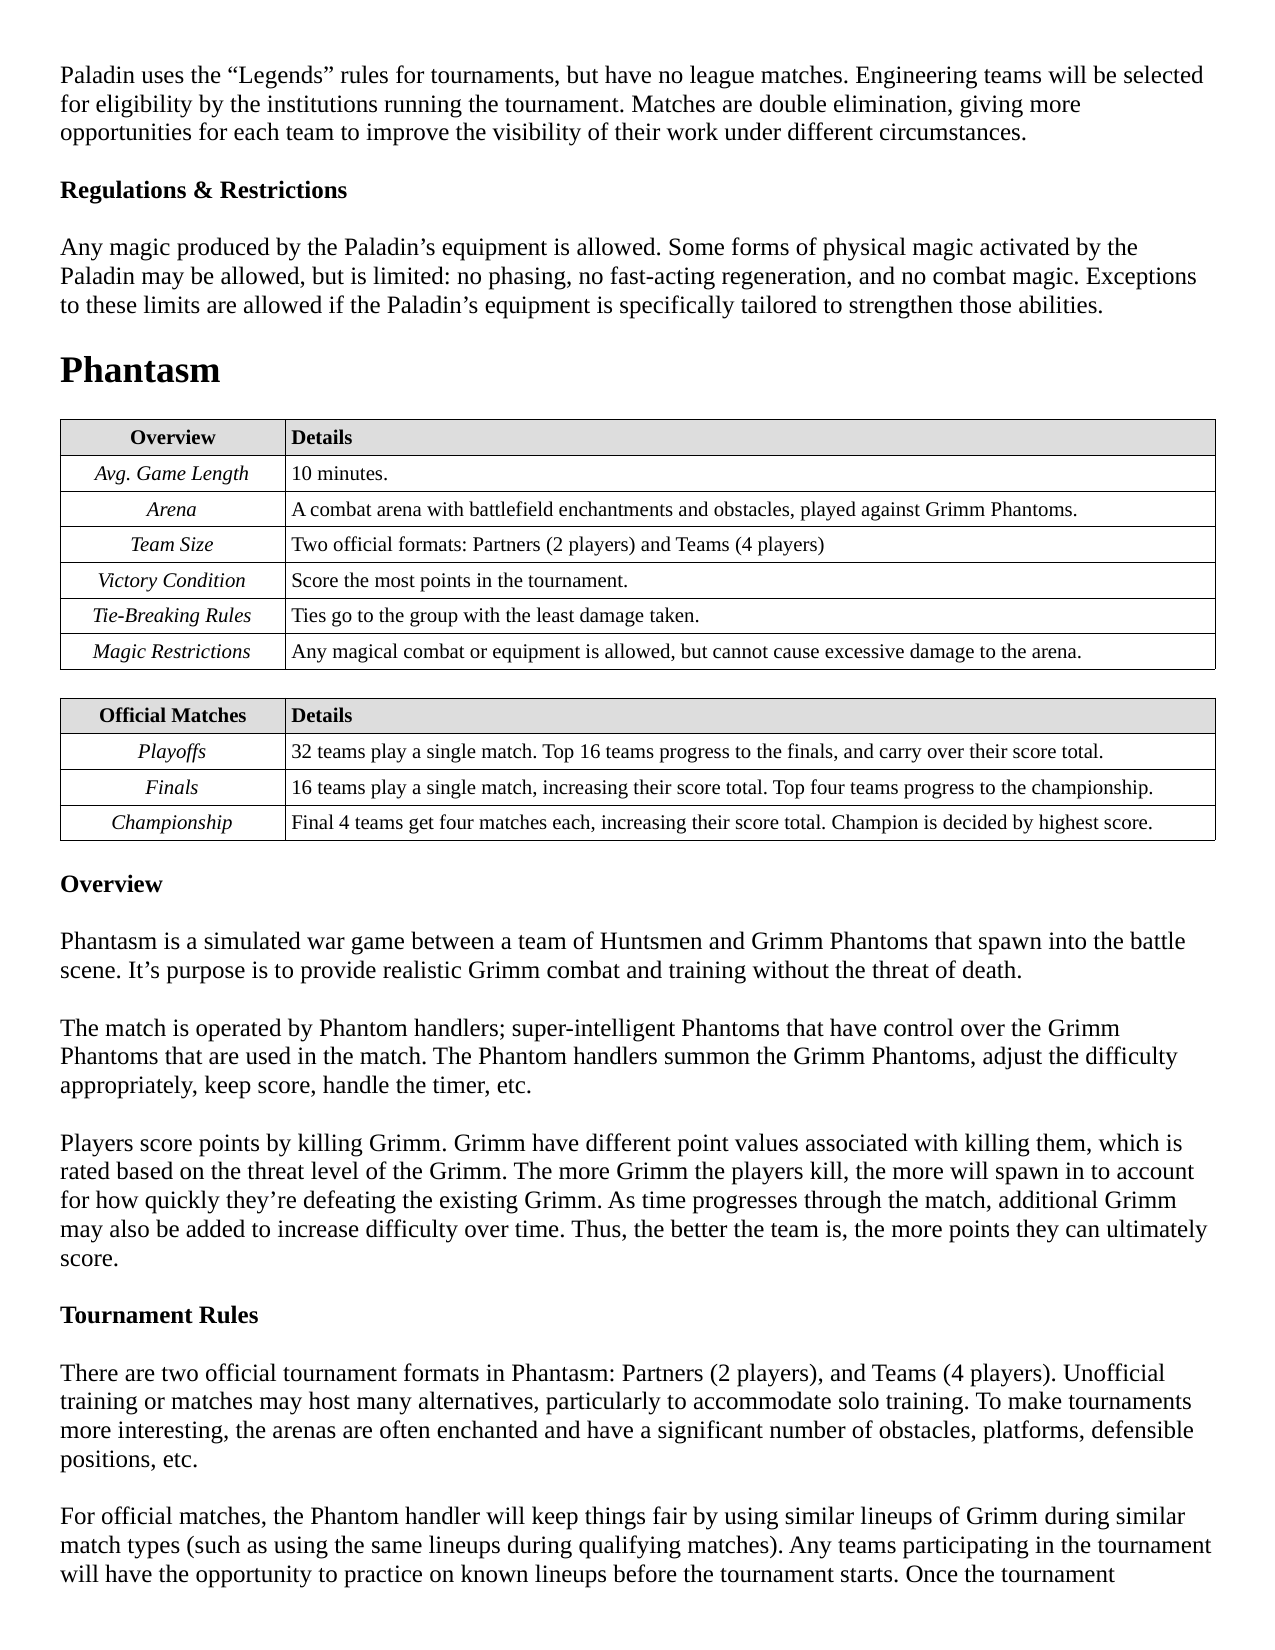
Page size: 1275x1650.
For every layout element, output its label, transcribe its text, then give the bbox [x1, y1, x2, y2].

text Any magic produced by the Paladin’s equipment is allowed. Some forms of physical magic activated by the Paladin may be allowed, but is limited: no phasing, no fast-acting regeneration, and no combat magic. Exceptions to these limits are allowed if the Paladin’s equipment is specifically tailored to strengthen those abilities. [60, 232, 1215, 319]
table_header Details [286, 699, 1215, 733]
table_cell Finals [61, 770, 285, 804]
table_cell Arena [61, 492, 285, 526]
table_cell Final 4 teams get four matches each, increasing their score total. Champion is decided by highest score. [286, 806, 1215, 840]
text Players score points by killing Grimm. Grimm have different point values associated with killing them, which is rated based on the threat level of the Grimm. The more Grimm the players kill, the more will spawn in to account for how quickly they’re defeating the existing Grimm. As time progresses through the match, additional Grimm may also be added to increase difficulty over time. Thus, the better the team is, the more points they can ultimately score. [60, 1128, 1215, 1271]
table_header Official Matches [61, 699, 285, 733]
text For official matches, the Phantom handler will keep things fair by using similar lineups of Grimm during similar match types (such as using the same lineups during qualifying matches). Any teams participating in the tournament will have the opportunity to practice on known lineups before the tournament starts. Once the tournament [60, 1501, 1215, 1588]
subtitle Overview [60, 869, 1215, 898]
table_cell Championship [61, 806, 285, 840]
table_cell 16 teams play a single match, increasing their score total. Top four teams progress to the championship. [286, 770, 1215, 804]
table_cell Team Size [61, 527, 285, 562]
table_cell Score the most points in the tournament. [286, 563, 1215, 597]
table_cell Any magical combat or equipment is allowed, but cannot cause excessive damage to the arena. [286, 634, 1215, 669]
table_cell 32 teams play a single match. Top 16 teams progress to the finals, and carry over their score total. [286, 734, 1215, 769]
table_cell Playoffs [61, 734, 285, 769]
subtitle Phantasm [60, 347, 1215, 391]
subtitle Tournament Rules [60, 1300, 1215, 1329]
table_header Overview [61, 420, 285, 455]
table_cell Avg. Game Length [61, 456, 285, 491]
table_header Details [286, 420, 1215, 455]
table_cell Tie-Breaking Rules [61, 599, 285, 633]
table_cell Magic Restrictions [61, 634, 285, 669]
text The match is operated by Phantom handlers; super-intelligent Phantoms that have control over the Grimm Phantoms that are used in the match. The Phantom handlers summon the Grimm Phantoms, adjust the difficulty appropriately, keep score, handle the timer, etc. [60, 1013, 1215, 1099]
table_cell 10 minutes. [286, 456, 1215, 491]
text Phantasm is a simulated war game between a team of Huntsmen and Grimm Phantoms that spawn into the battle scene. It’s purpose is to provide realistic Grimm combat and training without the threat of death. [60, 926, 1215, 984]
table_cell Ties go to the group with the least damage taken. [286, 599, 1215, 633]
table_cell A combat arena with battlefield enchantments and obstacles, played against Grimm Phantoms. [286, 492, 1215, 526]
subtitle Regulations & Restrictions [60, 175, 1215, 204]
text There are two official tournament formats in Phantasm: Partners (2 players), and Teams (4 players). Unofficial training or matches may host many alternatives, particularly to accommodate solo training. To make tournaments more interesting, the arenas are often enchanted and have a significant number of obstacles, platforms, defensible positions, etc. [60, 1358, 1215, 1473]
table_cell Victory Condition [61, 563, 285, 597]
table_cell Two official formats: Partners (2 players) and Teams (4 players) [286, 527, 1215, 562]
text Paladin uses the “Legends” rules for tournaments, but have no league matches. Engineering teams will be selected for eligibility by the institutions running the tournament. Matches are double elimination, giving more opportunities for each team to improve the visibility of their work under different circumstances. [60, 60, 1215, 146]
